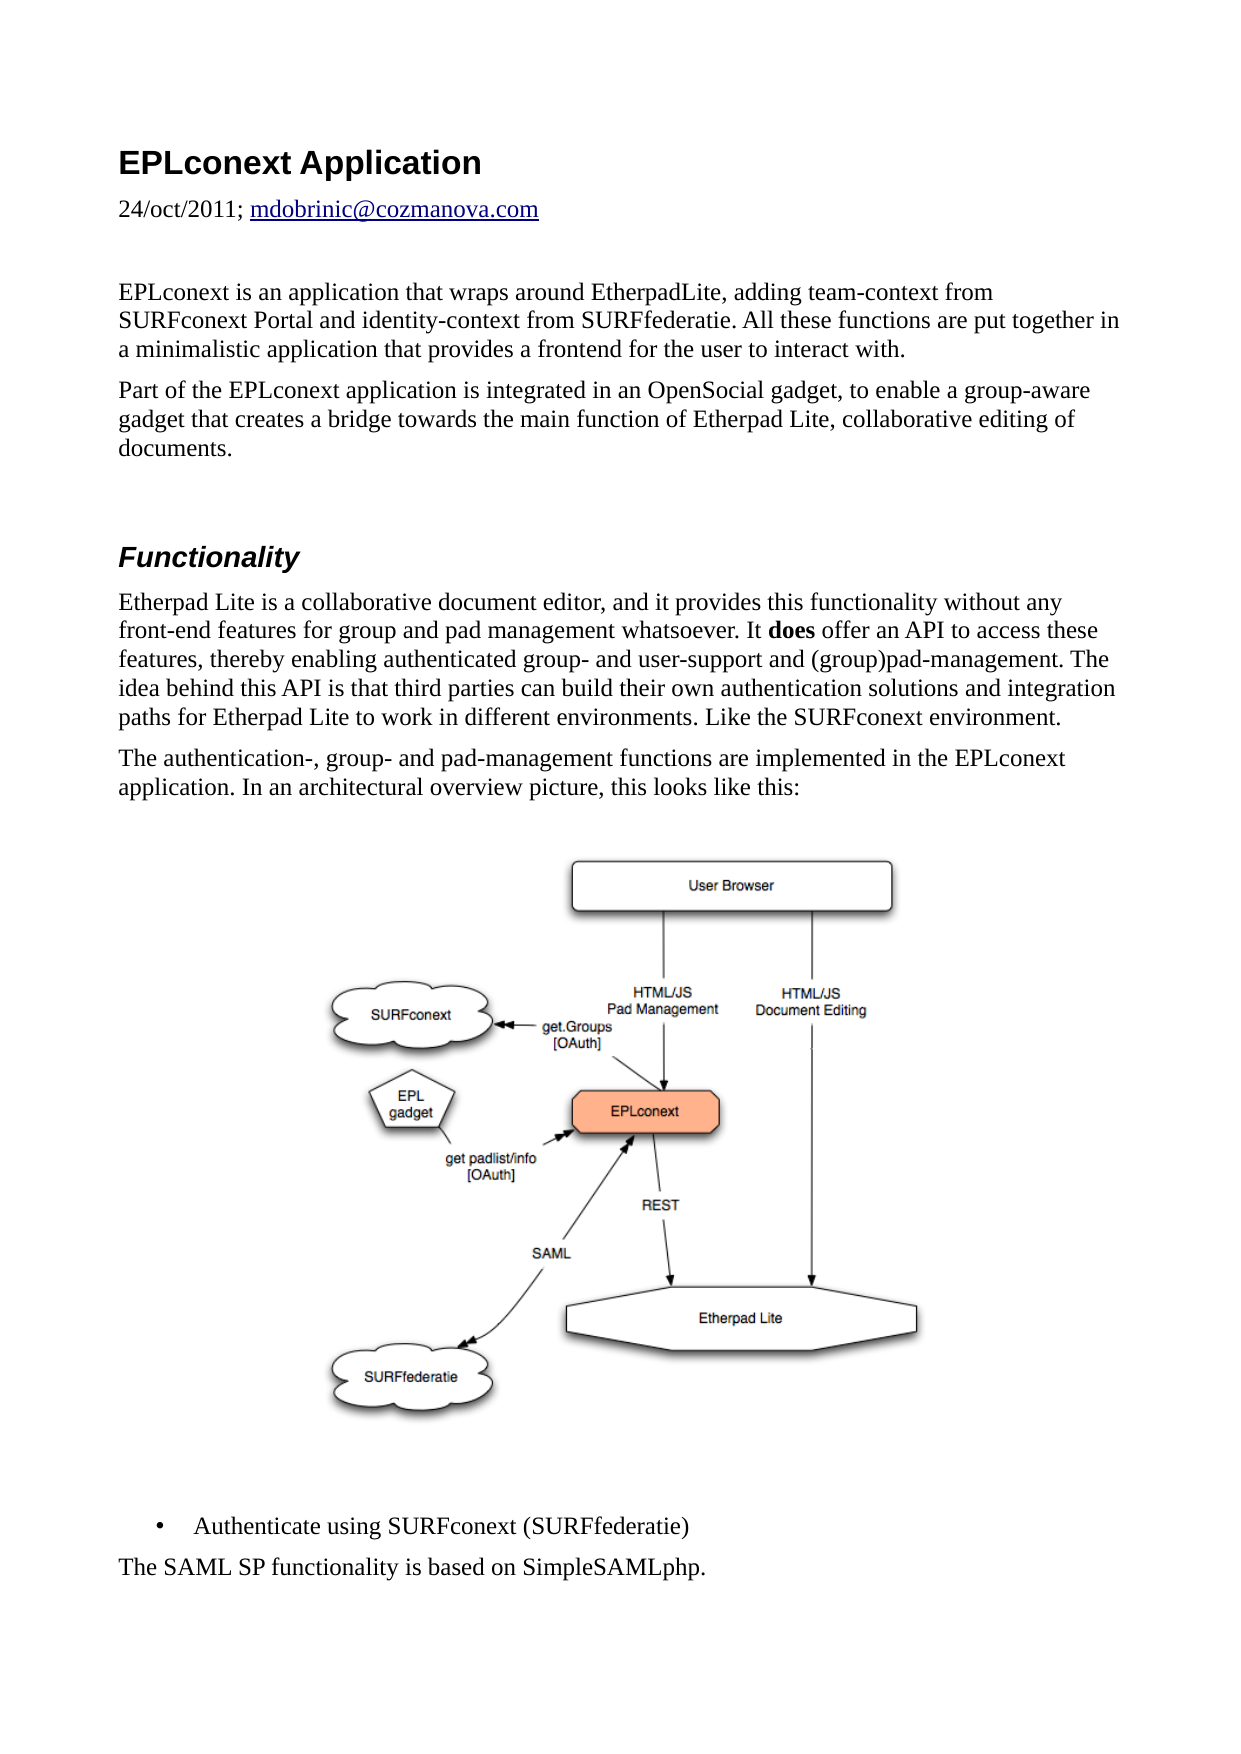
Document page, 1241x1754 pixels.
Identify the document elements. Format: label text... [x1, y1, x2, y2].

text EPLconext is an application that wraps around EtherpadLite, adding team-context from SURFconext Portal and identity-context from SURFfederatie. All these functions are put together in a minimalistic application that provides a frontend for the user to interact with. [118, 277, 1122, 363]
list Authenticate using SURFconext (SURFfederatie) [156, 1511, 1122, 1539]
text Part of the EPLconext application is integrated in an OpenSocial gadget, to enable a group-aware gadget that creates a bridge towards the main function of Etherpad Lite, collaborative editing of documents. [118, 376, 1122, 462]
text The authentication-, group- and pad-management functions are implemented in the EPLconext application. In an architectural overview picture, this looks like this: [118, 743, 1122, 800]
text Etherpad Lite is a collaborative document editor, and it provides this functionality without any front-end features for group and pad management whatsoever. It does offer an API to access these features, thereby enabling authenticated group- and user-support and (group)pad-management. The idea behind this API is that third parties can build their own authentication solutions and integration paths for Etherpad Lite to work in different environments. Like the SURFconext environment. [118, 587, 1122, 730]
subtitle EPLconext Application [118, 143, 1122, 182]
subtitle Functionality [118, 541, 1122, 574]
text 24/oct/2011; mdobrinic@cozmanova.com [118, 194, 1122, 223]
picture [311, 854, 929, 1429]
text The SAML SP functionality is based on SimpleSAMLphp. [118, 1552, 1122, 1581]
